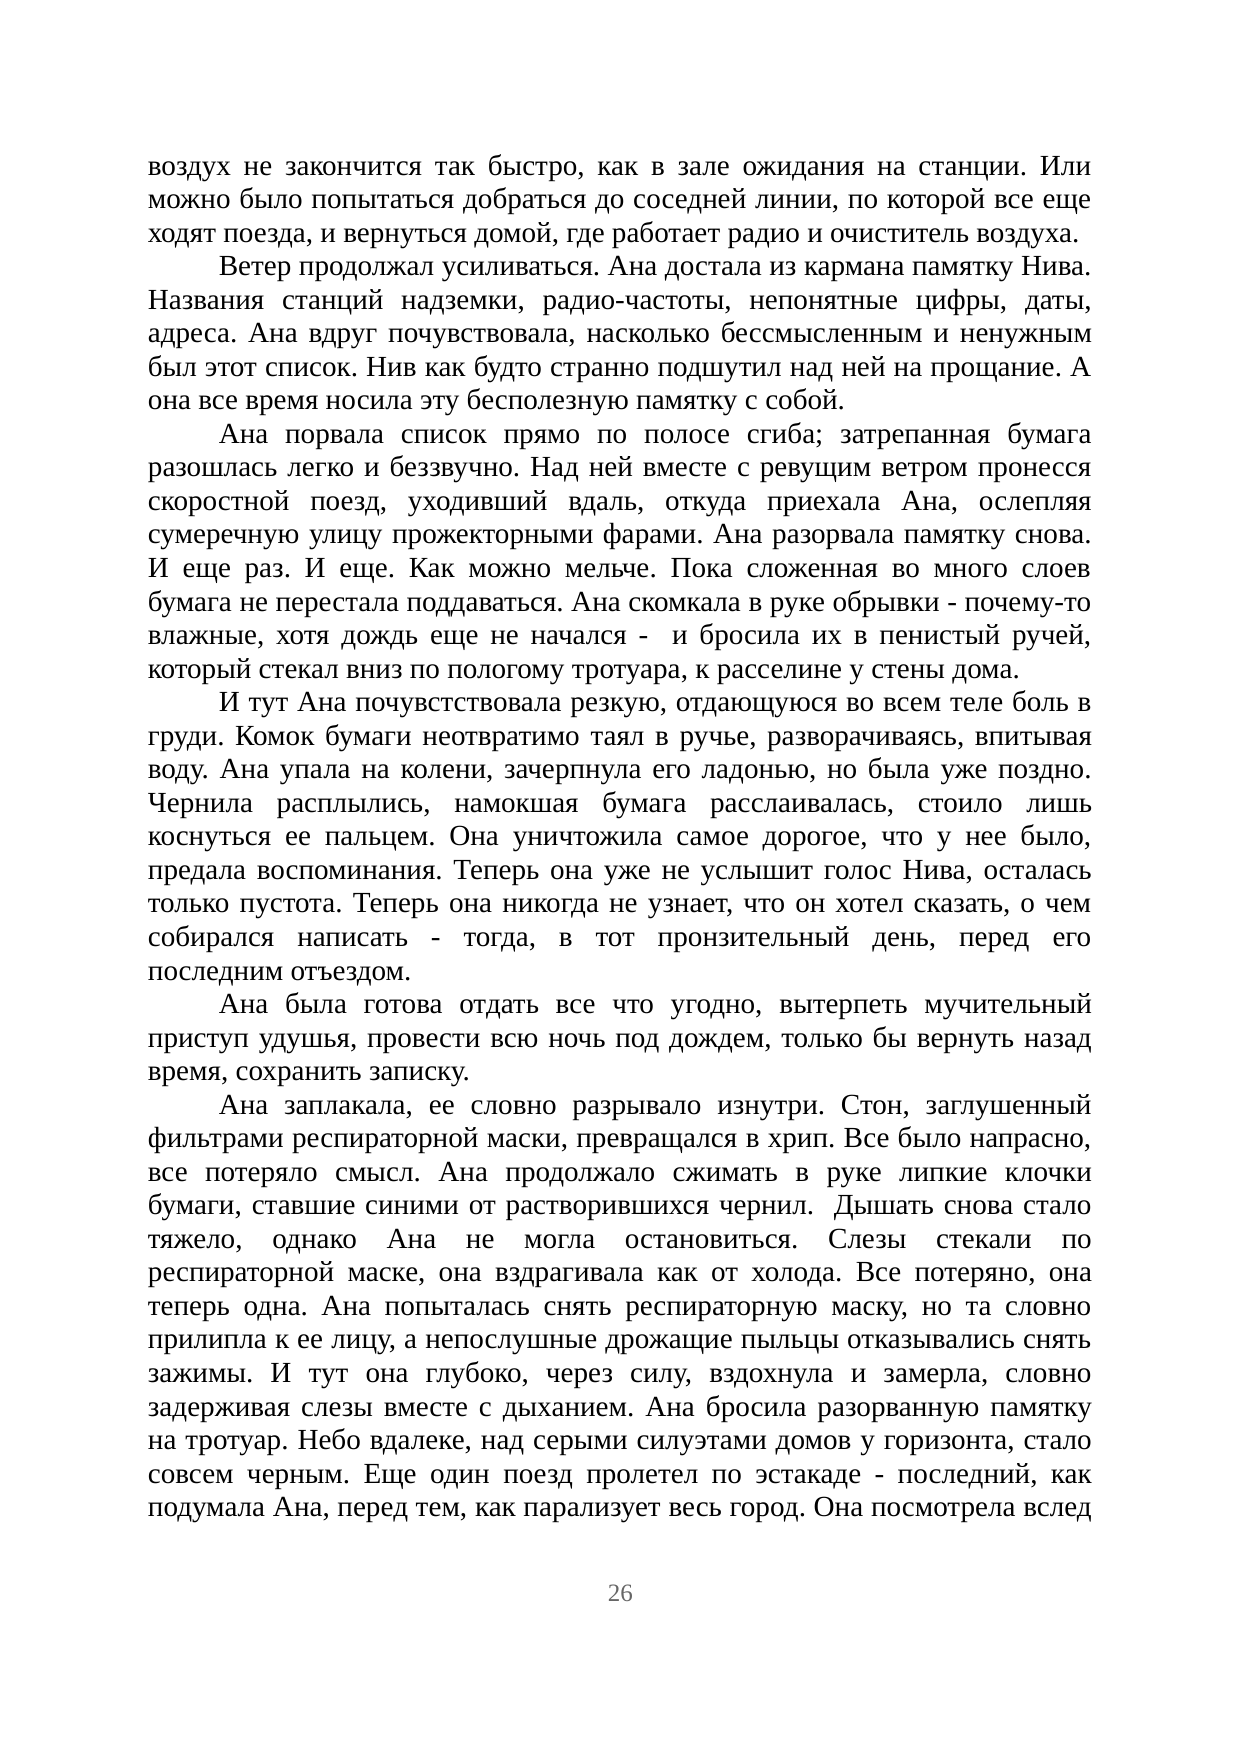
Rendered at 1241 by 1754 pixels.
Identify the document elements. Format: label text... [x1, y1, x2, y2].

text И тут Ана почувстствовала резкую, отдающуюся во всем теле боль в груди. Комок бумаги неотвратимо таял в ручье, разворачиваясь, впитывая воду. Ана упала на колени, зачерпнула его ладонью, но была уже поздно. Чернила расплылись, намокшая бумага расслаивалась, стоило лишь коснуться ее пальцем. Она уничтожила самое дорогое, что у нее было, предала воспоминания. Теперь она уже не услышит голос Нива, осталась только пустота. Теперь она никогда не узнает, что он хотел сказать, о чем собирался написать - тогда, в тот пронзительный день, перед его последним отъездом. [148, 684, 1093, 986]
text воздух не закончится так быстро, как в зале ожидания на станции. Или можно было попытаться добраться до соседней линии, по которой все еще ходят поезда, и вернуться домой, где работает радио и очиститель воздуха. [148, 148, 1093, 248]
text Ана была готова отдать все что угодно, вытерпеть мучительный приступ удушья, провести всю ночь под дождем, только бы вернуть назад время, сохранить записку. [148, 986, 1093, 1087]
text Ана заплакала, ее словно разрывало изнутри. Стон, заглушенный фильтрами респираторной маски, превращался в хрип. Все было напрасно, все потеряло смысл. Ана продолжало сжимать в руке липкие клочки бумаги, ставшие синими от растворившихся чернил. Дышать снова стало тяжело, однако Ана не могла остановиться. Слезы стекали по респираторной маске, она вздрагивала как от холода. Все потеряно, она теперь одна. Ана попыталась снять респираторную маску, но та словно прилипла к ее лицу, а непослушные дрожащие пыльцы отказывались снять зажимы. И тут она глубоко, через силу, вздохнула и замерла, словно задерживая слезы вместе с дыханием. Ана бросила разорванную памятку на тротуар. Небо вдалеке, над серыми силуэтами домов у горизонта, стало совсем черным. Еще один поезд пролетел по эстакаде - последний, как подумала Ана, перед тем, как парализует весь город. Она посмотрела вслед [148, 1087, 1093, 1523]
text Ветер продолжал усиливаться. Ана достала из кармана памятку Нива. Названия станций надземки, радио-частоты, непонятные цифры, даты, адреса. Ана вдруг почувствовала, насколько бессмысленным и ненужным был этот список. Нив как будто странно подшутил над ней на прощание. А она все время носила эту бесполезную памятку с собой. [148, 248, 1093, 416]
text Ана порвала список прямо по полосе сгиба; затрепанная бумага разошлась легко и беззвучно. Над ней вместе с ревущим ветром пронесся скоростной поезд, уходивший вдаль, откуда приехала Ана, ослепляя сумеречную улицу прожекторными фарами. Ана разорвала памятку снова. И еще раз. И еще. Как можно мельче. Пока сложенная во много слоев бумага не перестала поддаваться. Ана скомкала в руке обрывки - почему-то влажные, хотя дождь еще не начался - и бросила их в пенистый ручей, который стекал вниз по пологому тротуара, к расселине у стены дома. [148, 416, 1093, 684]
